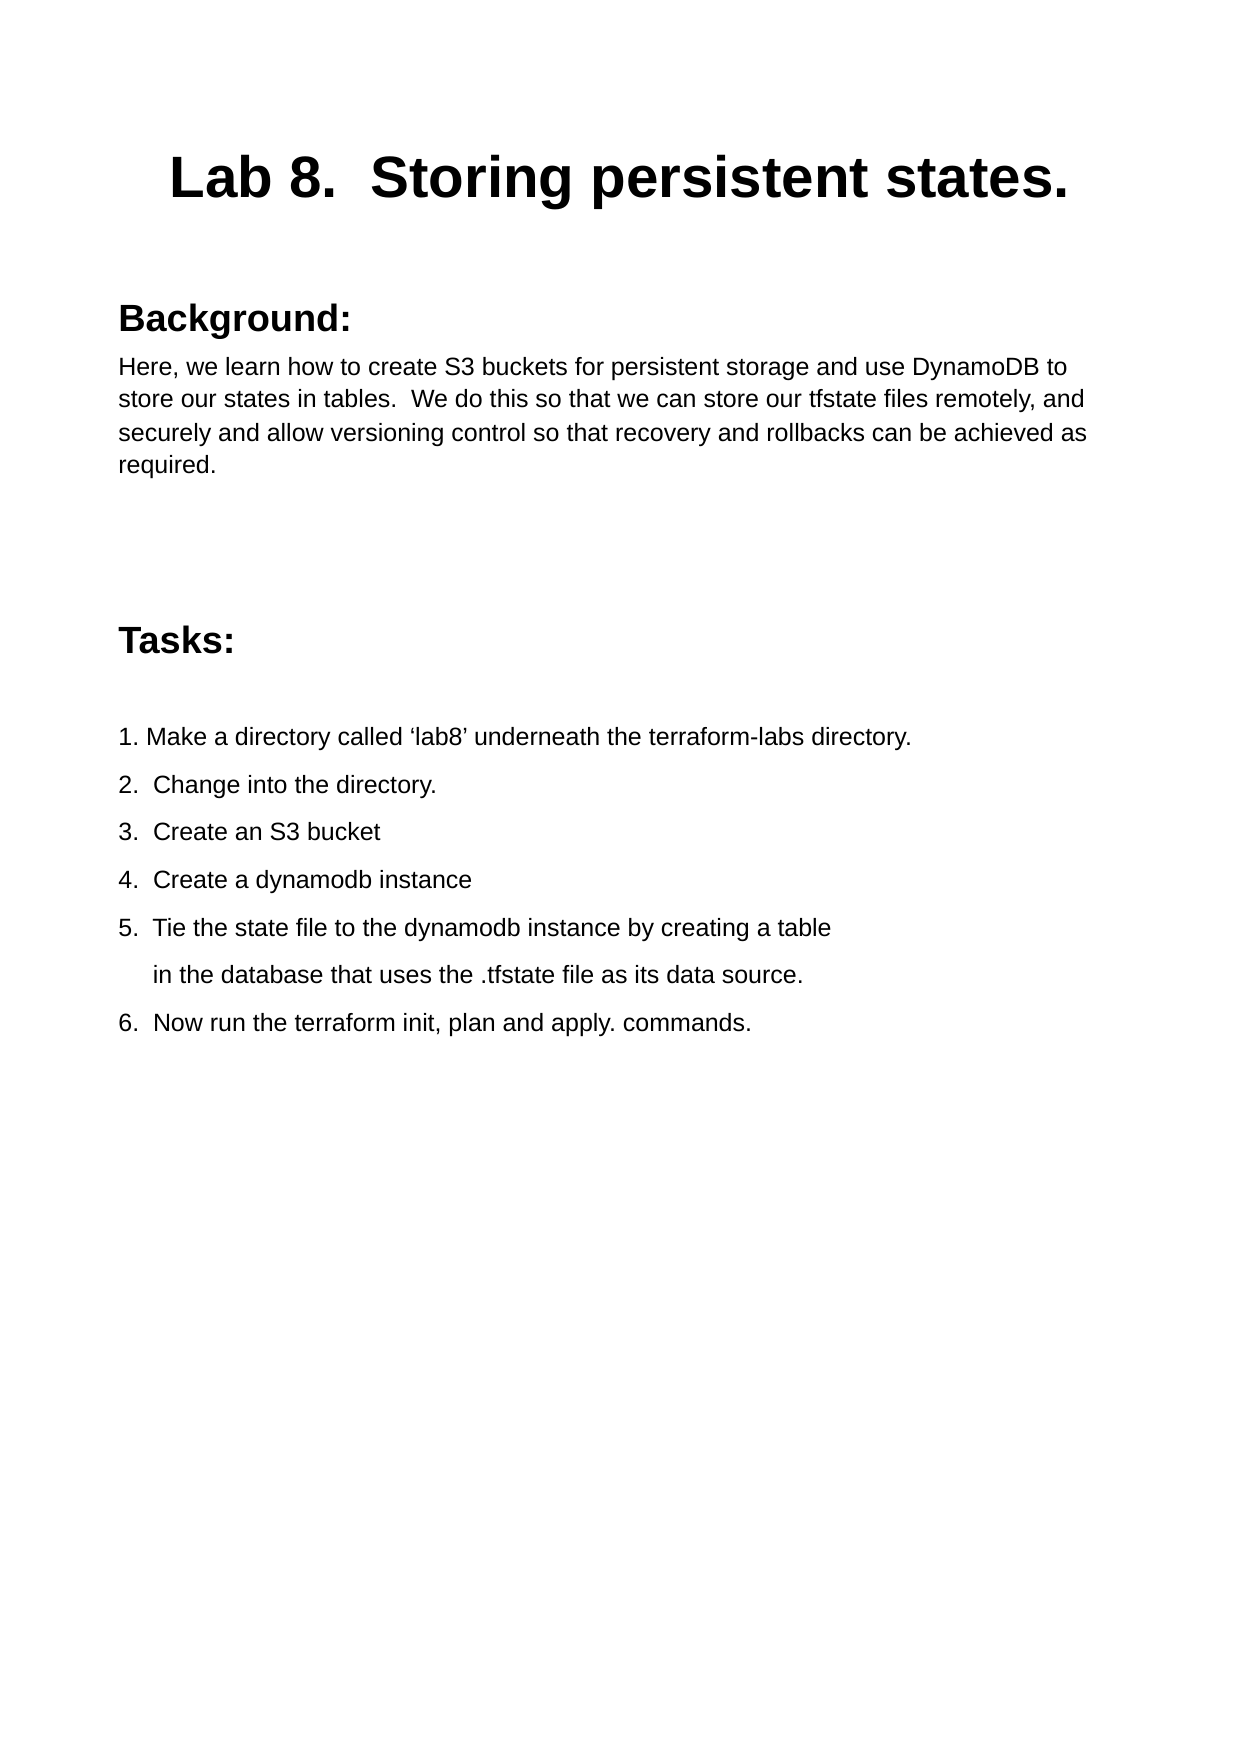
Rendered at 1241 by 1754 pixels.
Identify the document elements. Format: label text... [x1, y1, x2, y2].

text 1. Make a directory called ‘lab8’ underneath the terraform-labs directory. [118, 722, 1122, 751]
text 5. Tie the state file to the dynamodb instance by creating a table [118, 912, 1122, 941]
subtitle Background: [118, 295, 1122, 339]
text Here, we learn how to create S3 buckets for persistent storage and use DynamoDB to store our states in tables. We do this so that we can store our tfstate files remotely, and securely and allow versioning control so that recovery and rollbacks can be achieved as required. [118, 351, 1122, 479]
text 2. Change into the directory. [118, 770, 1122, 798]
text 3. Create an S3 bucket [118, 817, 1122, 846]
title Lab 8. Storing persistent states. [118, 143, 1122, 210]
text 6. Now run the terraform init, plan and apply. commands. [118, 1008, 1122, 1036]
subtitle Tasks: [118, 618, 1122, 662]
text in the database that uses the .tfstate file as its data source. [118, 960, 1122, 989]
text 4. Create a dynamodb instance [118, 865, 1122, 894]
